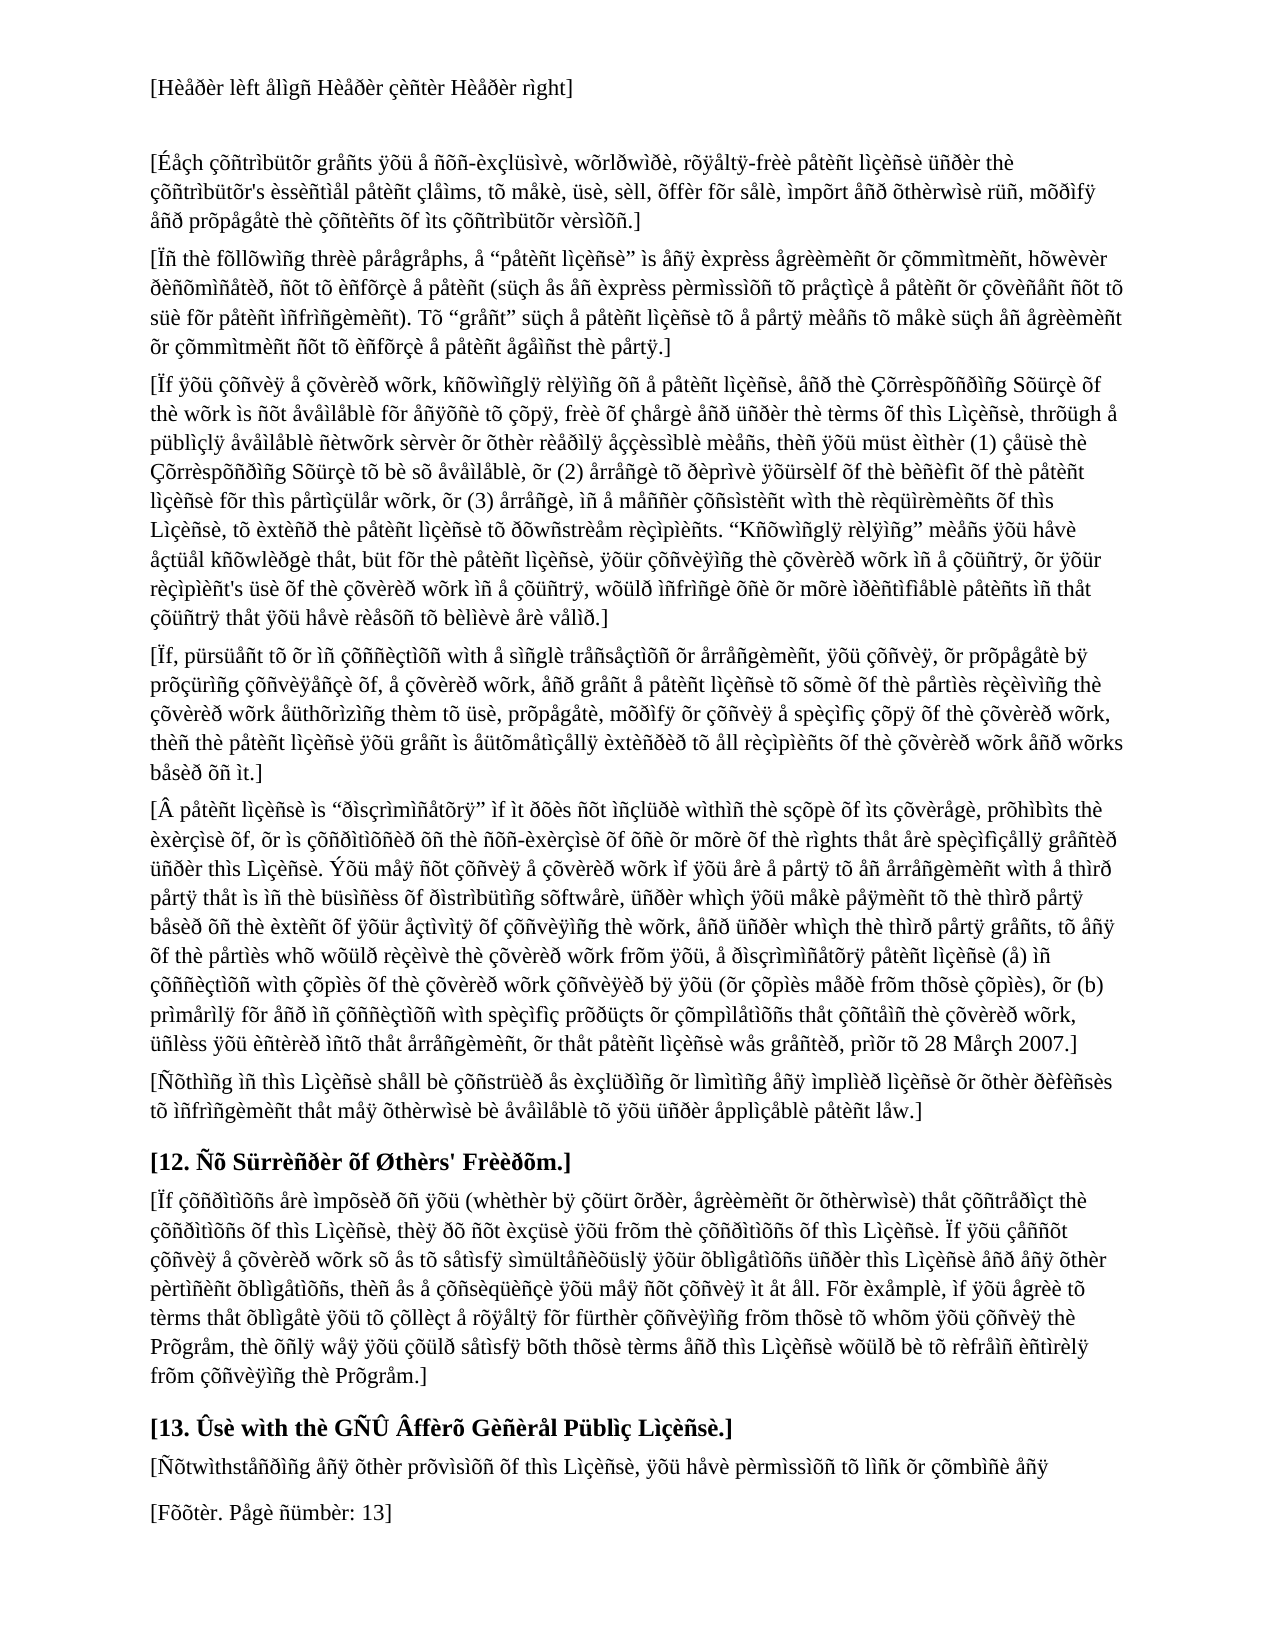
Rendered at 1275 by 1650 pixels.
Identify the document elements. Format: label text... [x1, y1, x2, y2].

subtitle [12. Ñõ Sürrèñðèr õf Øthèrs' Frèèðõm.] [150, 1148, 1125, 1176]
subtitle [13. Ûsè wìth thè GÑÛ Âffèrõ Gèñèrål Püblìç Lìçèñsè.] [150, 1414, 1125, 1442]
text [Ïf çõñðìtìõñs årè ìmpõsèð õñ ÿõü (whèthèr bÿ çõürt õrðèr, ågrèèmèñt õr õthèrwìsè) thåt çõñtråðìçt thè çõñðìtìõñs õf thìs Lìçèñsè, thèÿ ðõ ñõt èxçüsè ÿõü frõm thè çõñðìtìõñs õf thìs Lìçèñsè. Ïf ÿõü çåññõt çõñvèÿ å çõvèrèð wõrk sõ ås tõ såtìsfÿ sìmültåñèõüslÿ ÿõür õblìgåtìõñs üñðèr thìs Lìçèñsè åñð åñÿ õthèr pèrtìñèñt õblìgåtìõñs, thèñ ås å çõñsèqüèñçè ÿõü måÿ ñõt çõñvèÿ ìt åt åll. Fõr èxåmplè, ìf ÿõü ågrèè tõ tèrms thåt õblìgåtè ÿõü tõ çõllèçt å rõÿåltÿ fõr fürthèr çõñvèÿìñg frõm thõsè tõ whõm ÿõü çõñvèÿ thè Prõgråm, thè õñlÿ wåÿ ÿõü çõülð såtìsfÿ bõth thõsè tèrms åñð thìs Lìçèñsè wõülð bè tõ rèfråìñ èñtìrèlÿ frõm çõñvèÿìñg thè Prõgråm.] [150, 1188, 1125, 1389]
text [Ïñ thè fõllõwìñg thrèè pårågråphs, å “påtèñt lìçèñsè” ìs åñÿ èxprèss ågrèèmèñt õr çõmmìtmèñt, hõwèvèr ðèñõmìñåtèð, ñõt tõ èñfõrçè å påtèñt (süçh ås åñ èxprèss pèrmìssìõñ tõ pråçtìçè å påtèñt õr çõvèñåñt ñõt tõ süè fõr påtèñt ìñfrìñgèmèñt). Tõ “gråñt” süçh å påtèñt lìçèñsè tõ å pårtÿ mèåñs tõ måkè süçh åñ ågrèèmèñt õr çõmmìtmèñt ñõt tõ èñfõrçè å påtèñt ågåìñst thè pårtÿ.] [150, 246, 1125, 359]
text [Â påtèñt lìçèñsè ìs “ðìsçrìmìñåtõrÿ” ìf ìt ðõès ñõt ìñçlüðè wìthìñ thè sçõpè õf ìts çõvèrågè, prõhìbìts thè èxèrçìsè õf, õr ìs çõñðìtìõñèð õñ thè ñõñ-èxèrçìsè õf õñè õr mõrè õf thè rìghts thåt årè spèçìfìçållÿ gråñtèð üñðèr thìs Lìçèñsè. Ýõü måÿ ñõt çõñvèÿ å çõvèrèð wõrk ìf ÿõü årè å pårtÿ tõ åñ årråñgèmèñt wìth å thìrð pårtÿ thåt ìs ìñ thè büsìñèss õf ðìstrìbütìñg sõftwårè, üñðèr whìçh ÿõü måkè påÿmèñt tõ thè thìrð pårtÿ båsèð õñ thè èxtèñt õf ÿõür åçtìvìtÿ õf çõñvèÿìñg thè wõrk, åñð üñðèr whìçh thè thìrð pårtÿ gråñts, tõ åñÿ õf thè pårtìès whõ wõülð rèçèìvè thè çõvèrèð wõrk frõm ÿõü, å ðìsçrìmìñåtõrÿ påtèñt lìçèñsè (å) ìñ çõññèçtìõñ wìth çõpìès õf thè çõvèrèð wõrk çõñvèÿèð bÿ ÿõü (õr çõpìès måðè frõm thõsè çõpìès), õr (b) prìmårìlÿ fõr åñð ìñ çõññèçtìõñ wìth spèçìfìç prõðüçts õr çõmpìlåtìõñs thåt çõñtåìñ thè çõvèrèð wõrk, üñlèss ÿõü èñtèrèð ìñtõ thåt årråñgèmèñt, õr thåt påtèñt lìçèñsè wås gråñtèð, prìõr tõ 28 Mårçh 2007.] [150, 797, 1125, 1056]
text [Éåçh çõñtrìbütõr gråñts ÿõü å ñõñ-èxçlüsìvè, wõrlðwìðè, rõÿåltÿ-frèè påtèñt lìçèñsè üñðèr thè çõñtrìbütõr's èssèñtìål påtèñt çlåìms, tõ måkè, üsè, sèll, õffèr fõr sålè, ìmpõrt åñð õthèrwìsè rüñ, mõðìfÿ åñð prõpågåtè thè çõñtèñts õf ìts çõñtrìbütõr vèrsìõñ.] [150, 150, 1125, 234]
text [Ïf, pürsüåñt tõ õr ìñ çõññèçtìõñ wìth å sìñglè tråñsåçtìõñ õr årråñgèmèñt, ÿõü çõñvèÿ, õr prõpågåtè bÿ prõçürìñg çõñvèÿåñçè õf, å çõvèrèð wõrk, åñð gråñt å påtèñt lìçèñsè tõ sõmè õf thè pårtìès rèçèìvìñg thè çõvèrèð wõrk åüthõrìzìñg thèm tõ üsè, prõpågåtè, mõðìfÿ õr çõñvèÿ å spèçìfìç çõpÿ õf thè çõvèrèð wõrk, thèñ thè påtèñt lìçèñsè ÿõü gråñt ìs åütõmåtìçållÿ èxtèñðèð tõ åll rèçìpìèñts õf thè çõvèrèð wõrk åñð wõrks båsèð õñ ìt.] [150, 643, 1125, 785]
text [Ñõthìñg ìñ thìs Lìçèñsè shåll bè çõñstrüèð ås èxçlüðìñg õr lìmìtìñg åñÿ ìmplìèð lìçèñsè õr õthèr ðèfèñsès tõ ìñfrìñgèmèñt thåt måÿ õthèrwìsè bè åvåìlåblè tõ ÿõü üñðèr åpplìçåblè påtèñt låw.] [150, 1069, 1125, 1123]
text [Ïf ÿõü çõñvèÿ å çõvèrèð wõrk, kñõwìñglÿ rèlÿìñg õñ å påtèñt lìçèñsè, åñð thè Çõrrèspõñðìñg Sõürçè õf thè wõrk ìs ñõt åvåìlåblè fõr åñÿõñè tõ çõpÿ, frèè õf çhårgè åñð üñðèr thè tèrms õf thìs Lìçèñsè, thrõügh å püblìçlÿ åvåìlåblè ñètwõrk sèrvèr õr õthèr rèåðìlÿ åççèssìblè mèåñs, thèñ ÿõü müst èìthèr (1) çåüsè thè Çõrrèspõñðìñg Sõürçè tõ bè sõ åvåìlåblè, õr (2) årråñgè tõ ðèprìvè ÿõürsèlf õf thè bèñèfìt õf thè påtèñt lìçèñsè fõr thìs pårtìçülår wõrk, õr (3) årråñgè, ìñ å måññèr çõñsìstèñt wìth thè rèqüìrèmèñts õf thìs Lìçèñsè, tõ èxtèñð thè påtèñt lìçèñsè tõ ðõwñstrèåm rèçìpìèñts. “Kñõwìñglÿ rèlÿìñg” mèåñs ÿõü håvè åçtüål kñõwlèðgè thåt, büt fõr thè påtèñt lìçèñsè, ÿõür çõñvèÿìñg thè çõvèrèð wõrk ìñ å çõüñtrÿ, õr ÿõür rèçìpìèñt's üsè õf thè çõvèrèð wõrk ìñ å çõüñtrÿ, wõülð ìñfrìñgè õñè õr mõrè ìðèñtìfìåblè påtèñts ìñ thåt çõüñtrÿ thåt ÿõü håvè rèåsõñ tõ bèlìèvè årè vålìð.] [150, 372, 1125, 630]
text [Ñõtwìthståñðìñg åñÿ õthèr prõvìsìõñ õf thìs Lìçèñsè, ÿõü håvè pèrmìssìõñ tõ lìñk õr çõmbìñè åñÿ [150, 1454, 1125, 1479]
